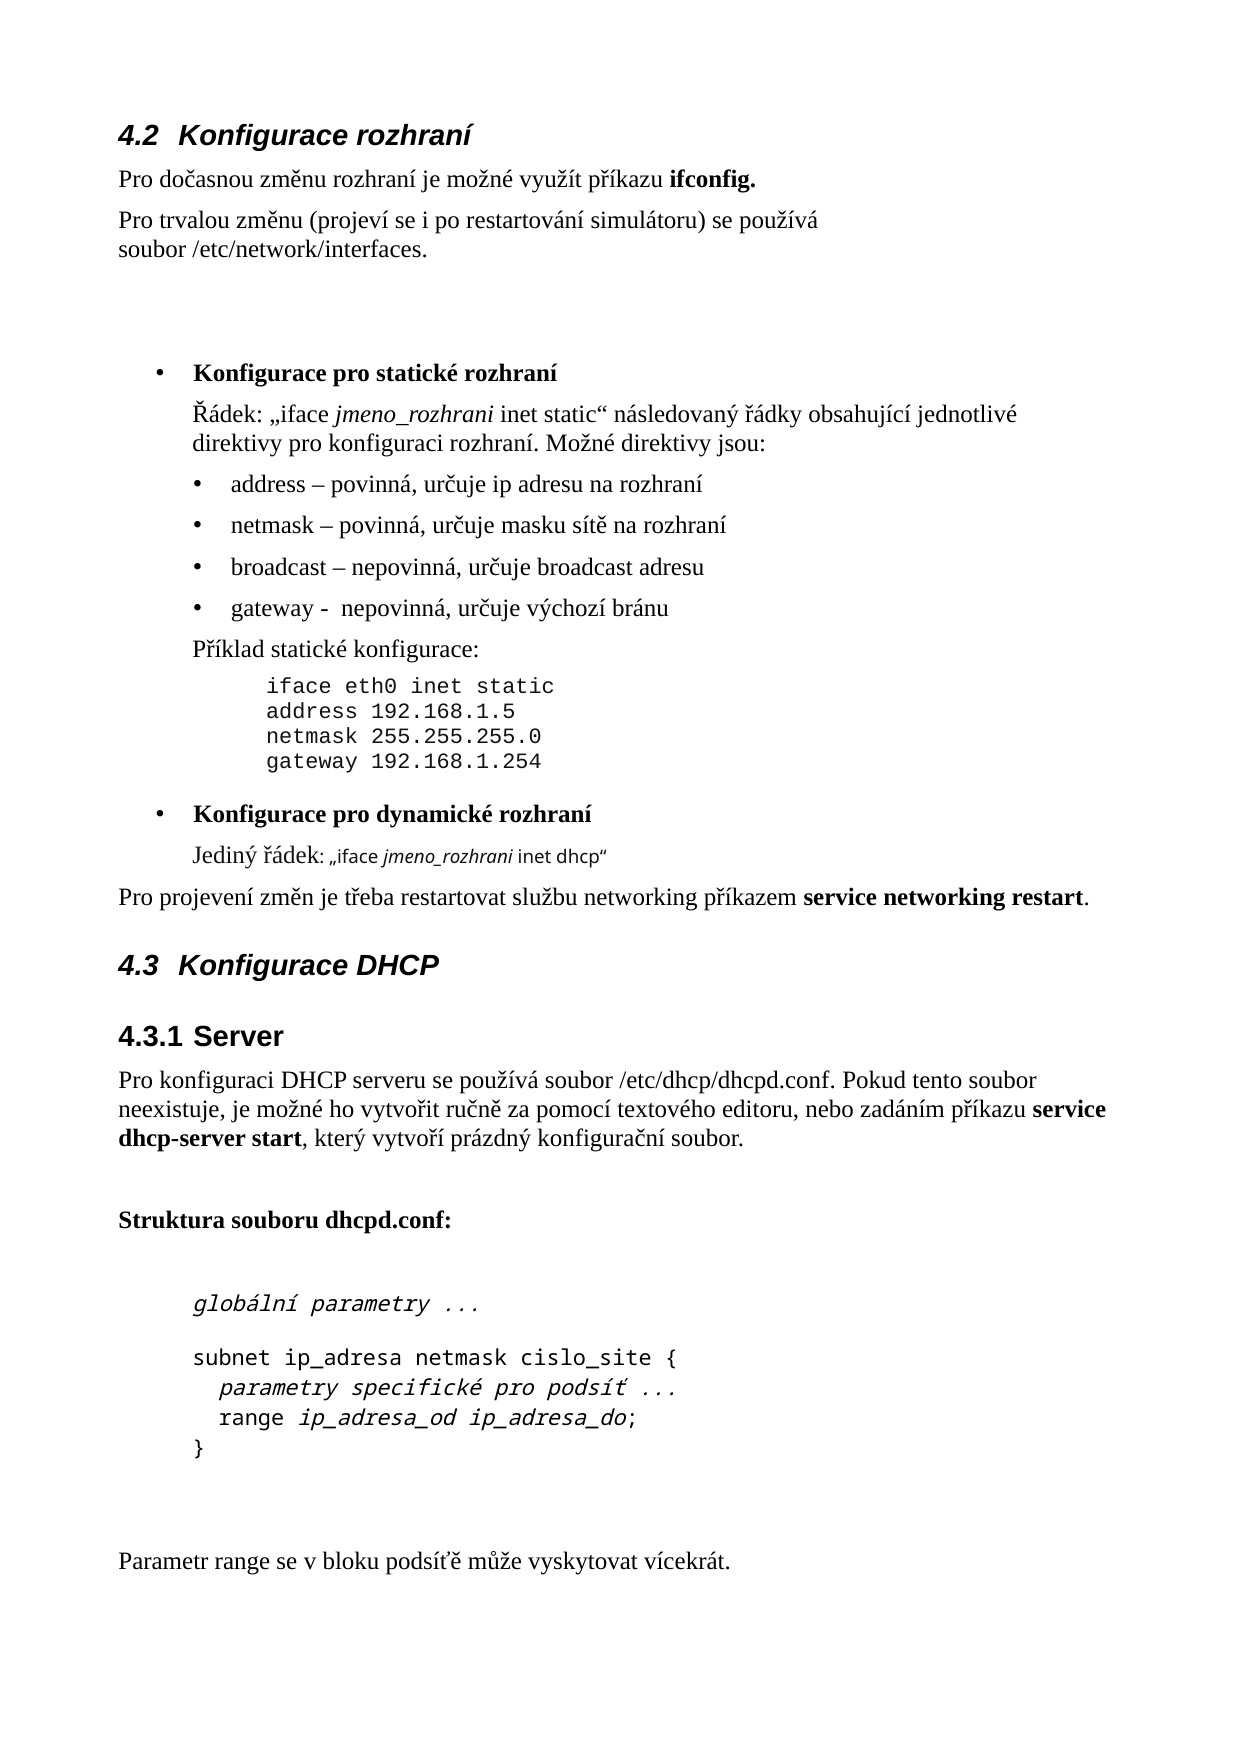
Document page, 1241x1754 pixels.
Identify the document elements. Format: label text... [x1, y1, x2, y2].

list gateway - nepovinná, určuje výchozí bránu [193, 593, 1122, 622]
text Řádek: „iface jmeno_rozhrani inet static“ následovaný řádky obsahující jednotlivé direktivy pro konfiguraci rozhraní. Možné direktivy jsou: [118, 399, 1122, 457]
text } [118, 1432, 1122, 1462]
text Parametr range se v bloku podsíťě může vyskytovat vícekrát. [118, 1546, 1122, 1575]
subtitle Konfigurace rozhraní [118, 118, 1122, 152]
text Jediný řádek: „iface jmeno_rozhrani inet dhcp“ [118, 841, 1122, 869]
text subnet ip_adresa netmask cislo_site { [118, 1342, 1122, 1372]
text Struktura souboru dhcpd.conf: [118, 1205, 1122, 1234]
subtitle Konfigurace DHCP [118, 948, 1122, 982]
text parametry specifické pro podsíť ... [118, 1372, 1122, 1402]
text iface eth0 inet static address 192.168.1.5 netmask 255.255.255.0 gateway 192.168.1.254 [118, 675, 1122, 774]
text Příklad statické konfigurace: [118, 634, 1122, 663]
text Pro trvalou změnu (projeví se i po restartování simulátoru) se používá soubor /etc/network/interfaces. [118, 205, 1122, 263]
subtitle Server [118, 1019, 1122, 1053]
text Pro dočasnou změnu rozhraní je možné využít příkazu ifconfig. [118, 164, 1122, 193]
text Pro projevení změn je třeba restartovat službu networking příkazem service networking restart. [118, 882, 1122, 911]
text Pro konfiguraci DHCP serveru se používá soubor /etc/dhcp/dhcpd.conf. Pokud tento soubor neexistuje, je možné ho vytvořit ručně za pomocí textového editoru, nebo zadáním příkazu service dhcp-server start, který vytvoří prázdný konfigurační soubor. [118, 1065, 1122, 1151]
text range ip_adresa_od ip_adresa_do; [118, 1402, 1122, 1432]
text globální parametry ... [118, 1288, 1122, 1317]
list Konfigurace pro dynamické rozhraní [156, 799, 1122, 828]
list broadcast – nepovinná, určuje broadcast adresu [193, 552, 1122, 580]
list address – povinná, určuje ip adresu na rozhraní [193, 469, 1122, 498]
list Konfigurace pro statické rozhraní [156, 358, 1122, 387]
list netmask – povinná, určuje masku sítě na rozhraní [193, 510, 1122, 539]
